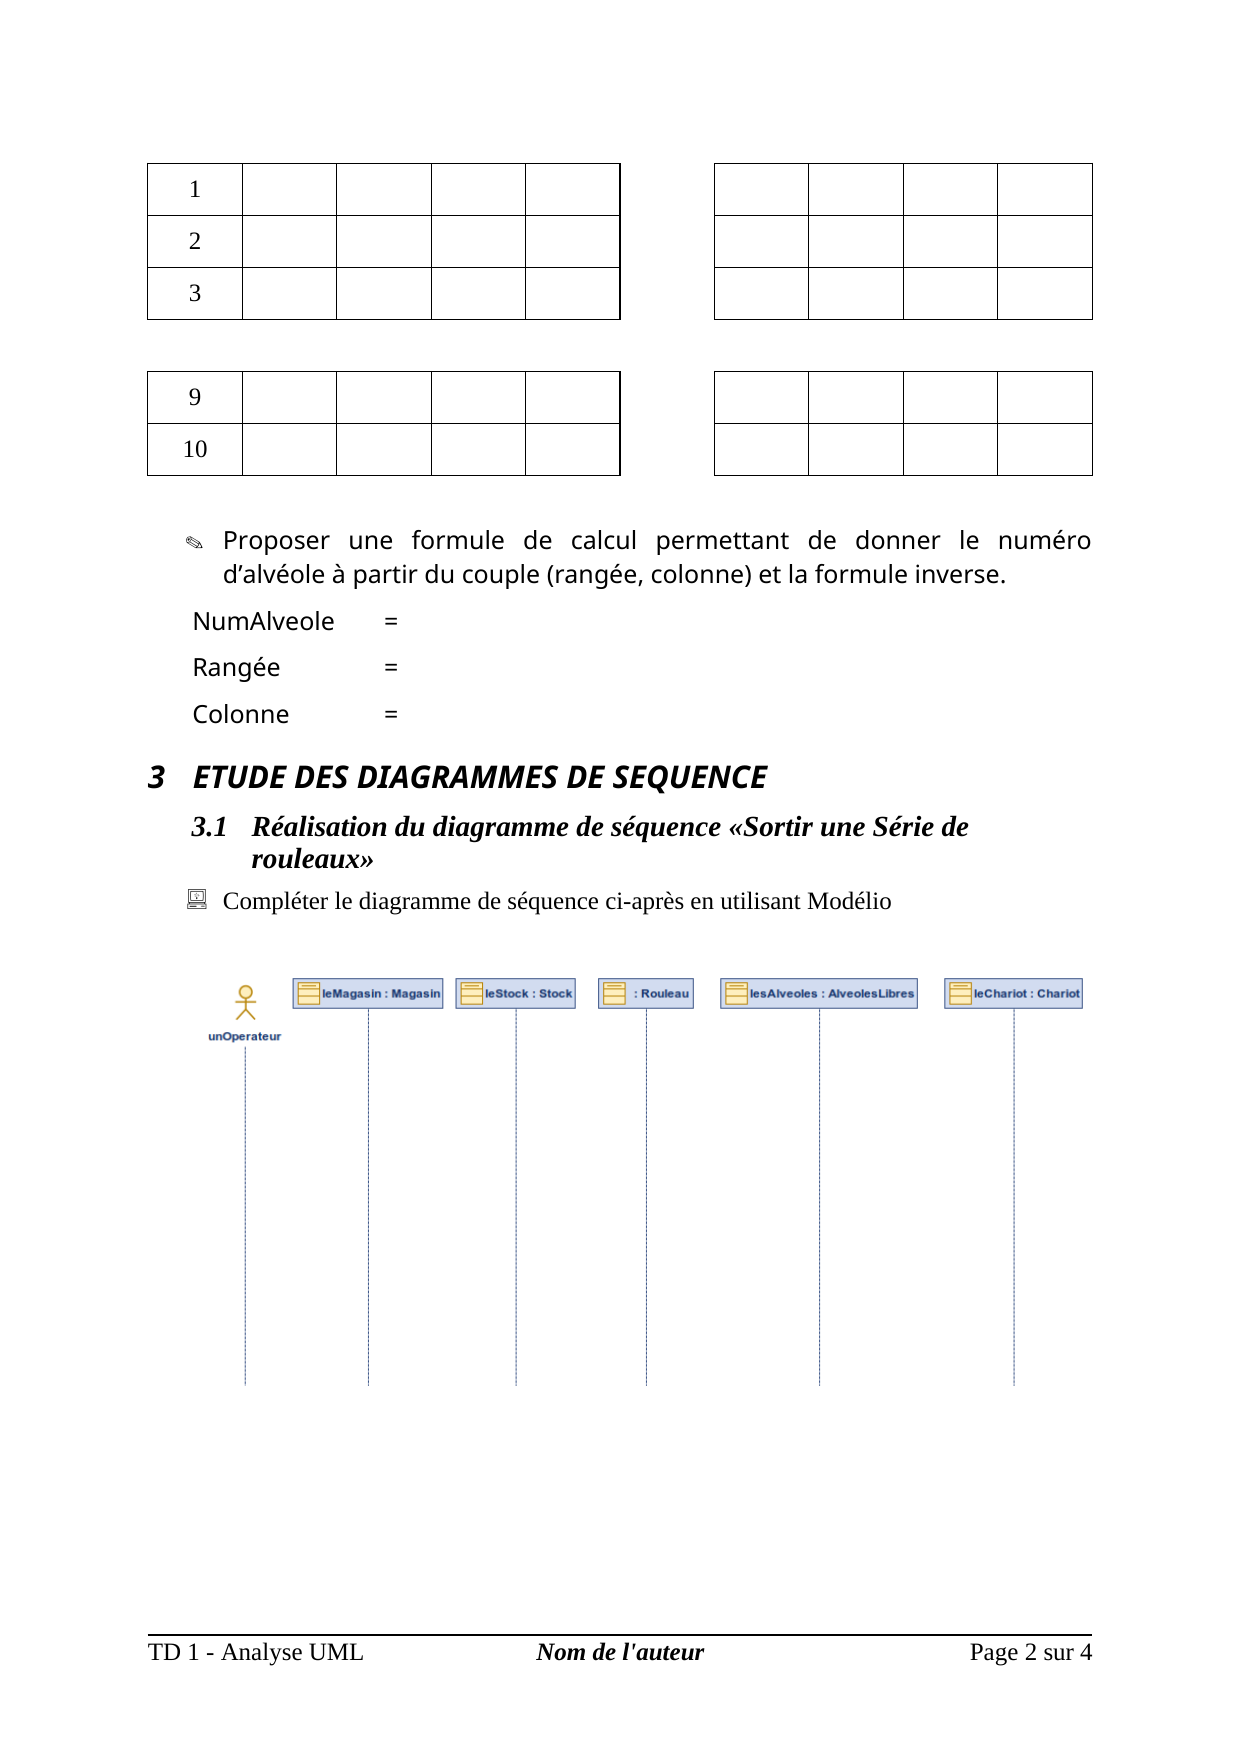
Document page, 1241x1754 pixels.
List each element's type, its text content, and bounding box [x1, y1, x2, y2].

table_cell [243, 372, 336, 423]
table_cell [337, 268, 431, 319]
subtitle Etude des diagrammes de sequence [148, 755, 1092, 798]
table_cell [526, 268, 619, 319]
table_cell [621, 163, 714, 214]
table_cell [715, 268, 808, 319]
table_cell [715, 320, 809, 371]
table_cell [715, 372, 808, 423]
table_cell [148, 320, 242, 371]
table_cell [432, 268, 525, 319]
table_cell [715, 424, 808, 475]
table_cell [904, 216, 997, 267]
table_cell [904, 164, 997, 214]
table_cell [243, 216, 336, 267]
table_cell [337, 372, 431, 423]
table_cell [243, 424, 336, 475]
table_cell [809, 372, 903, 423]
table_cell [621, 267, 714, 319]
table_cell [243, 164, 336, 214]
table_cell [432, 372, 525, 423]
table_cell [998, 372, 1092, 423]
table_cell [526, 164, 619, 214]
table_cell [998, 320, 1092, 371]
table_cell [809, 424, 903, 475]
table_cell [715, 164, 808, 214]
table_cell [337, 216, 431, 267]
picture [147, 968, 1093, 1396]
table_cell [337, 320, 431, 371]
table_cell 1 [148, 164, 242, 214]
table_cell 9 [148, 372, 242, 423]
table_cell [998, 268, 1092, 319]
table_cell [998, 216, 1092, 267]
table_cell [621, 371, 714, 423]
table_cell [809, 320, 903, 371]
list Compléter le diagramme de séquence ci-après en utilisant Modélio [185, 887, 1092, 915]
text Rangée = [192, 650, 1092, 684]
table_cell [337, 164, 431, 214]
table_cell [432, 424, 525, 475]
table_cell [998, 164, 1092, 214]
table_cell [998, 424, 1092, 475]
table_cell [621, 215, 714, 267]
table_cell [242, 320, 337, 371]
table_cell [904, 372, 997, 423]
table_cell [904, 268, 997, 319]
table_cell [904, 320, 998, 371]
table_cell [904, 424, 997, 475]
table_cell [526, 372, 619, 423]
table_cell [809, 216, 903, 267]
table_cell [337, 424, 431, 475]
table_cell 2 [148, 216, 242, 267]
table_cell [432, 216, 525, 267]
table_cell [431, 320, 526, 371]
table_cell [809, 164, 903, 214]
table_cell 3 [148, 268, 242, 319]
table_cell [432, 164, 525, 214]
list Proposer une formule de calcul permettant de donner le numéro d’alvéole à partir du couple (rangée, colonne) et la formule inverse. [185, 522, 1092, 591]
table_cell [526, 216, 619, 267]
table_cell [620, 319, 714, 371]
table_cell [526, 320, 620, 371]
table_cell [243, 268, 336, 319]
table_cell [621, 423, 714, 475]
table_cell 10 [148, 424, 242, 475]
text Colonne = [192, 696, 1092, 730]
subtitle Réalisation du diagramme de séquence «Sortir une Série de rouleaux» [191, 810, 1092, 875]
text NumAlveole = [192, 603, 1092, 637]
table_cell [526, 424, 619, 475]
table_cell [809, 268, 903, 319]
table_cell [715, 216, 808, 267]
